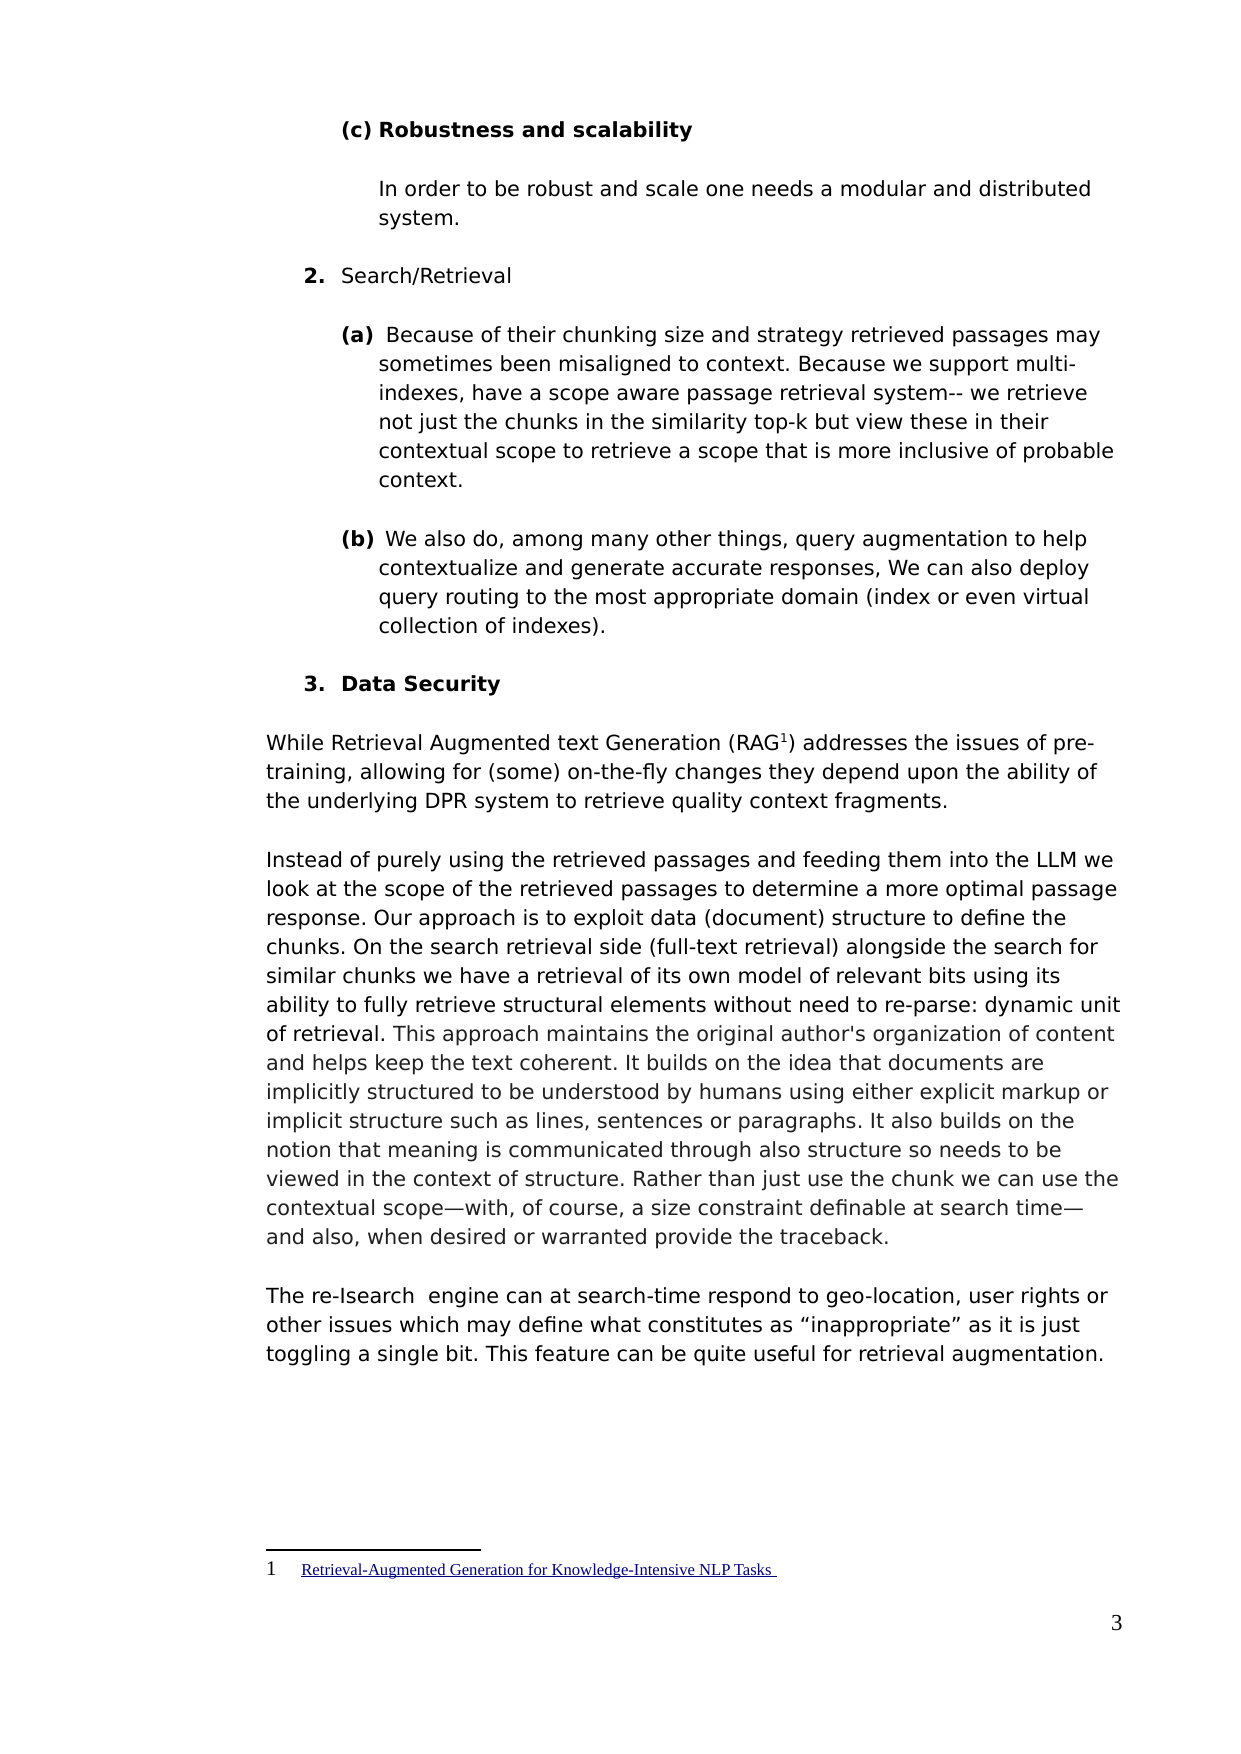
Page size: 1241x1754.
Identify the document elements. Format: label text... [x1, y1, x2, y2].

list Instead of purely using the retrieved passages and feeding them into the LLM we look at the scope of the retrieved passages to determine a more optimal passage response. Our approach is to exploit data (document) structure to define the chunks. On the search retrieval side (full-text retrieval) alongside the search for similar chunks we have a retrieval of its own model of relevant bits using its ability to fully retrieve structural elements without need to re-parse: dynamic unit of retrieval. This approach maintains the original author's organization of content and helps keep the text coherent. It builds on the idea that documents are implicitly structured to be understood by humans using either explicit markup or implicit structure such as lines, sentences or paragraphs. It also builds on the notion that meaning is communicated through also structure so needs to be viewed in the context of structure. Rather than just use the chunk we can use the contextual scope—with, of course, a size constraint definable at search time—and also, when desired or warranted provide the traceback. [266, 848, 1122, 1250]
list We also do, among many other things, query augmentation to help contextualize and generate accurate responses, We can also deploy query routing to the most appropriate domain (index or even virtual collection of indexes). [341, 527, 1122, 638]
list The re-Isearch engine can at search-time respond to geo-location, user rights or other issues which may define what constitutes as “inappropriate” as it is just toggling a single bit. This feature can be quite useful for retrieval augmentation. [266, 1284, 1122, 1366]
list Search/Retrieval [303, 264, 1122, 288]
list Data Security [303, 672, 1122, 697]
list Robustness and scalability [341, 118, 1122, 142]
list In order to be robust and scale one needs a modular and distributed system. [341, 177, 1122, 230]
list While Retrieval Augmented text Generation (RAG) addresses the issues of pre-training, allowing for (some) on-the-fly changes they depend upon the ability of the underlying DPR system to retrieve quality context fragments. [266, 731, 1122, 813]
list Retrieval-Augmented Generation for Knowledge-Intensive NLP Tasks [266, 1556, 1122, 1580]
list Because of their chunking size and strategy retrieved passages may sometimes been misaligned to context. Because we support multi-indexes, have a scope aware passage retrieval system-- we retrieve not just the chunks in the similarity top-k but view these in their contextual scope to retrieve a scope that is more inclusive of probable context. [341, 323, 1122, 492]
